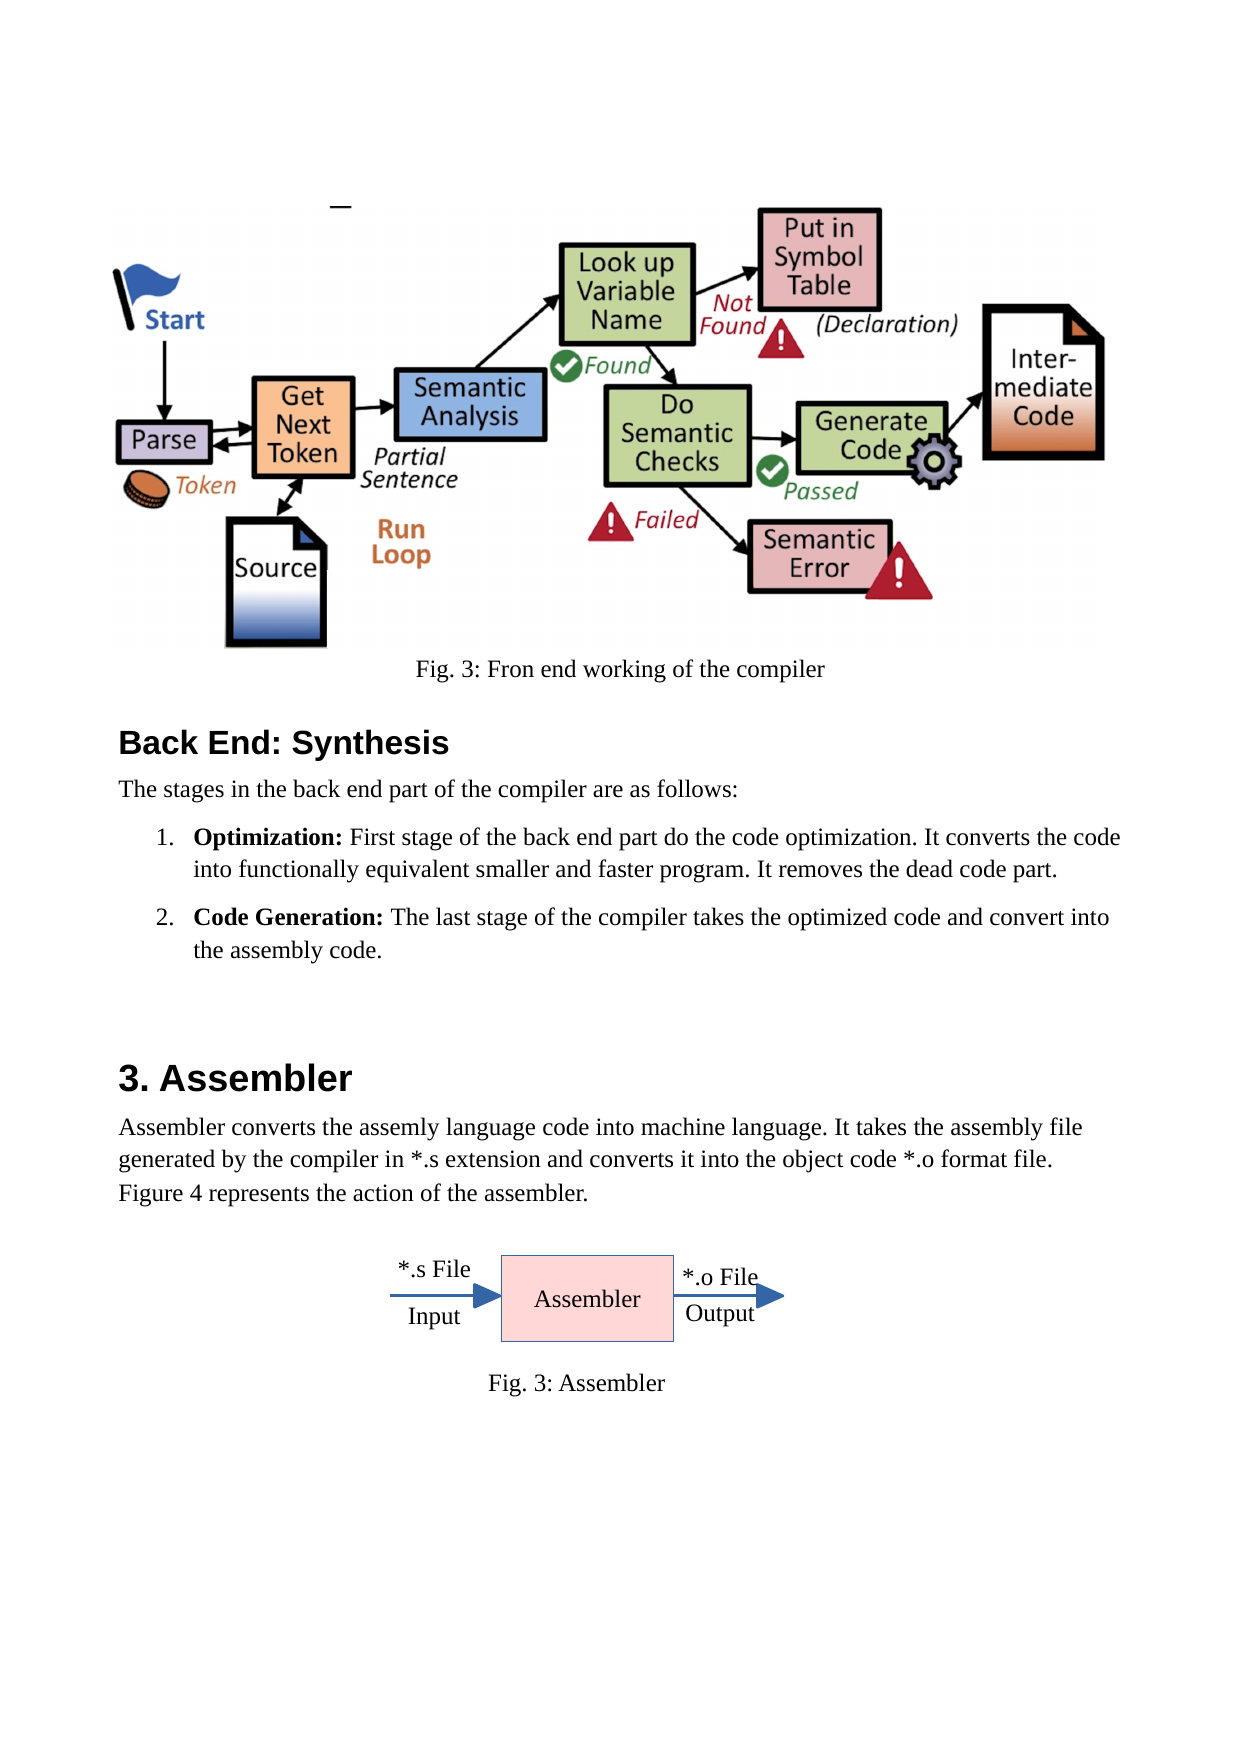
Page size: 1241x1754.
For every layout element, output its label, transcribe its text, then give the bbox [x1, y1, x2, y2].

text Fig. 3: Assembler [118, 1368, 1122, 1397]
picture [104, 206, 1109, 651]
text The stages in the back end part of the compiler are as follows: [118, 774, 1122, 803]
list Code Generation: The last stage of the compiler takes the optimized code and convert into the assembly code. [156, 902, 1122, 964]
subtitle 3. Assembler [118, 1055, 1122, 1099]
text Fig. 3: Fron end working of the compiler [118, 217, 1122, 683]
subtitle Back End: Synthesis [118, 723, 1122, 761]
list Optimization: First stage of the back end part do the code optimization. It converts the code into functionally equivalent smaller and faster program. It removes the dead code part. [156, 822, 1122, 883]
text Assembler converts the assemly language code into machine language. It takes the assembly file generated by the compiler in *.s extension and converts it into the object code *.o format file. Figure 4 represents the action of the assembler. [118, 1112, 1122, 1206]
